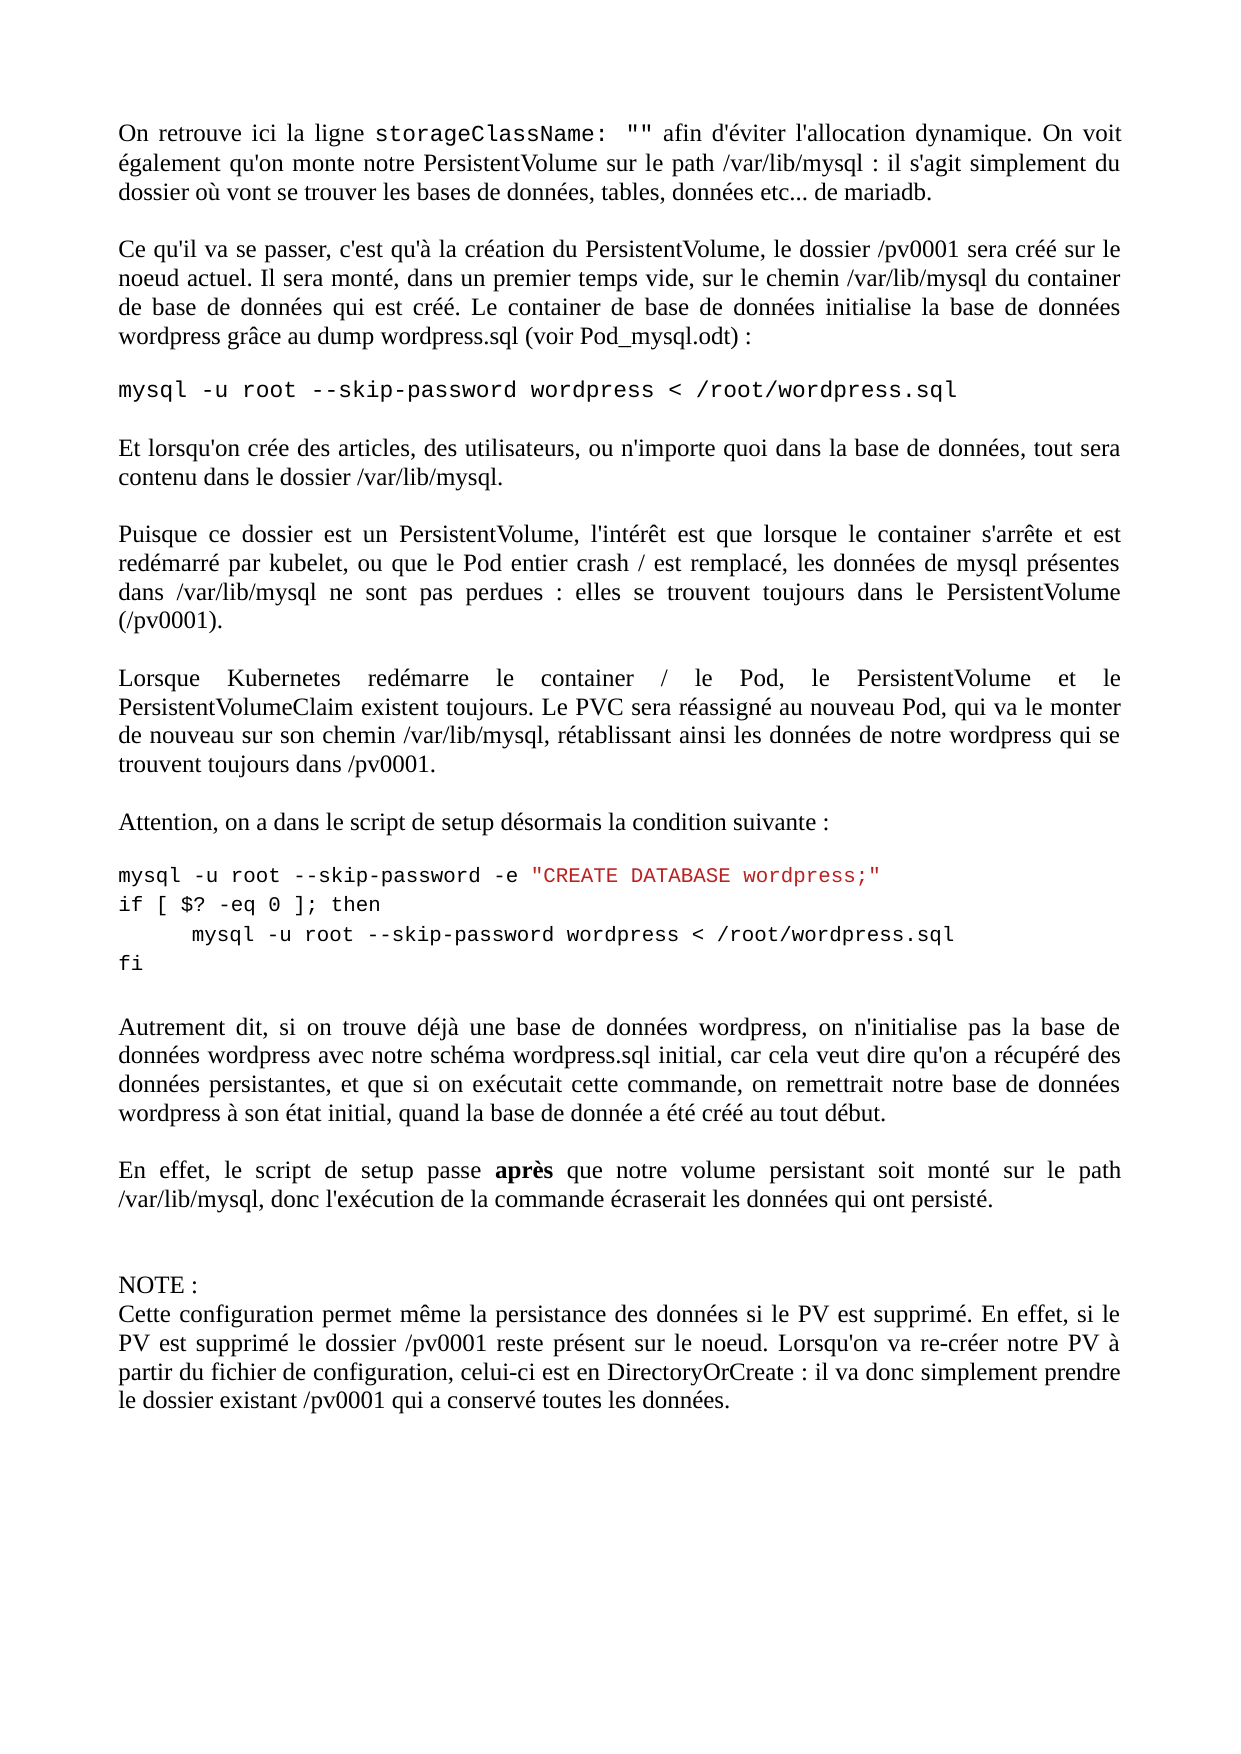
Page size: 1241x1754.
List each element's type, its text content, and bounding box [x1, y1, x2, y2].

text Attention, on a dans le script de setup désormais la condition suivante : [118, 807, 1122, 836]
text mysql -u root --skip-password -e "CREATE DATABASE wordpress;" [118, 865, 1122, 889]
text Et lorsqu'on crée des articles, des utilisateurs, ou n'importe quoi dans la base de données, tout sera contenu dans le dossier /var/lib/mysql. [118, 433, 1122, 491]
text Puisque ce dossier est un PersistentVolume, l'intérêt est que lorsque le container s'arrête et est redémarré par kubelet, ou que le Pod entier crash / est remplacé, les données de mysql présentes dans /var/lib/mysql ne sont pas perdues : elles se trouvent toujours dans le PersistentVolume (/pv0001). [118, 519, 1122, 634]
text Cette configuration permet même la persistance des données si le PV est supprimé. En effet, si le PV est supprimé le dossier /pv0001 reste présent sur le noeud. Lorsqu'on va re-créer notre PV à partir du fichier de configuration, celui-ci est en DirectoryOrCreate : il va donc simplement prendre le dossier existant /pv0001 qui a conservé toutes les données. [118, 1299, 1122, 1414]
text mysql -u root --skip-password wordpress < /root/wordpress.sql [118, 378, 1122, 404]
text Lorsque Kubernetes redémarre le container / le Pod, le PersistentVolume et le PersistentVolumeClaim existent toujours. Le PVC sera réassigné au nouveau Pod, qui va le monter de nouveau sur son chemin /var/lib/mysql, rétablissant ainsi les données de notre wordpress qui se trouvent toujours dans /pv0001. [118, 663, 1122, 778]
text Autrement dit, si on trouve déjà une base de données wordpress, on n'initialise pas la base de données wordpress avec notre schéma wordpress.sql initial, car cela veut dire qu'on a récupéré des données persistantes, et que si on exécutait cette commande, on remettrait notre base de données wordpress à son état initial, quand la base de donnée a été créé au tout début. [118, 1012, 1122, 1127]
text NOTE : [118, 1270, 1122, 1299]
text On retrouve ici la ligne storageClassName: "" afin d'éviter l'allocation dynamique. On voit également qu'on monte notre PersistentVolume sur le path /var/lib/mysql : il s'agit simplement du dossier où vont se trouver les bases de données, tables, données etc... de mariadb. [118, 118, 1122, 206]
text Ce qu'il va se passer, c'est qu'à la création du PersistentVolume, le dossier /pv0001 sera créé sur le noeud actuel. Il sera monté, dans un premier temps vide, sur le chemin /var/lib/mysql du container de base de données qui est créé. Le container de base de données initialise la base de données wordpress grâce au dump wordpress.sql (voir Pod_mysql.odt) : [118, 234, 1122, 349]
text if [ $? -eq 0 ]; then [118, 894, 1122, 918]
text fi [118, 953, 1122, 977]
text En effet, le script de setup passe après que notre volume persistant soit monté sur le path /var/lib/mysql, donc l'exécution de la commande écraserait les données qui ont persisté. [118, 1155, 1122, 1213]
text mysql -u root --skip-password wordpress < /root/wordpress.sql [118, 924, 1122, 948]
